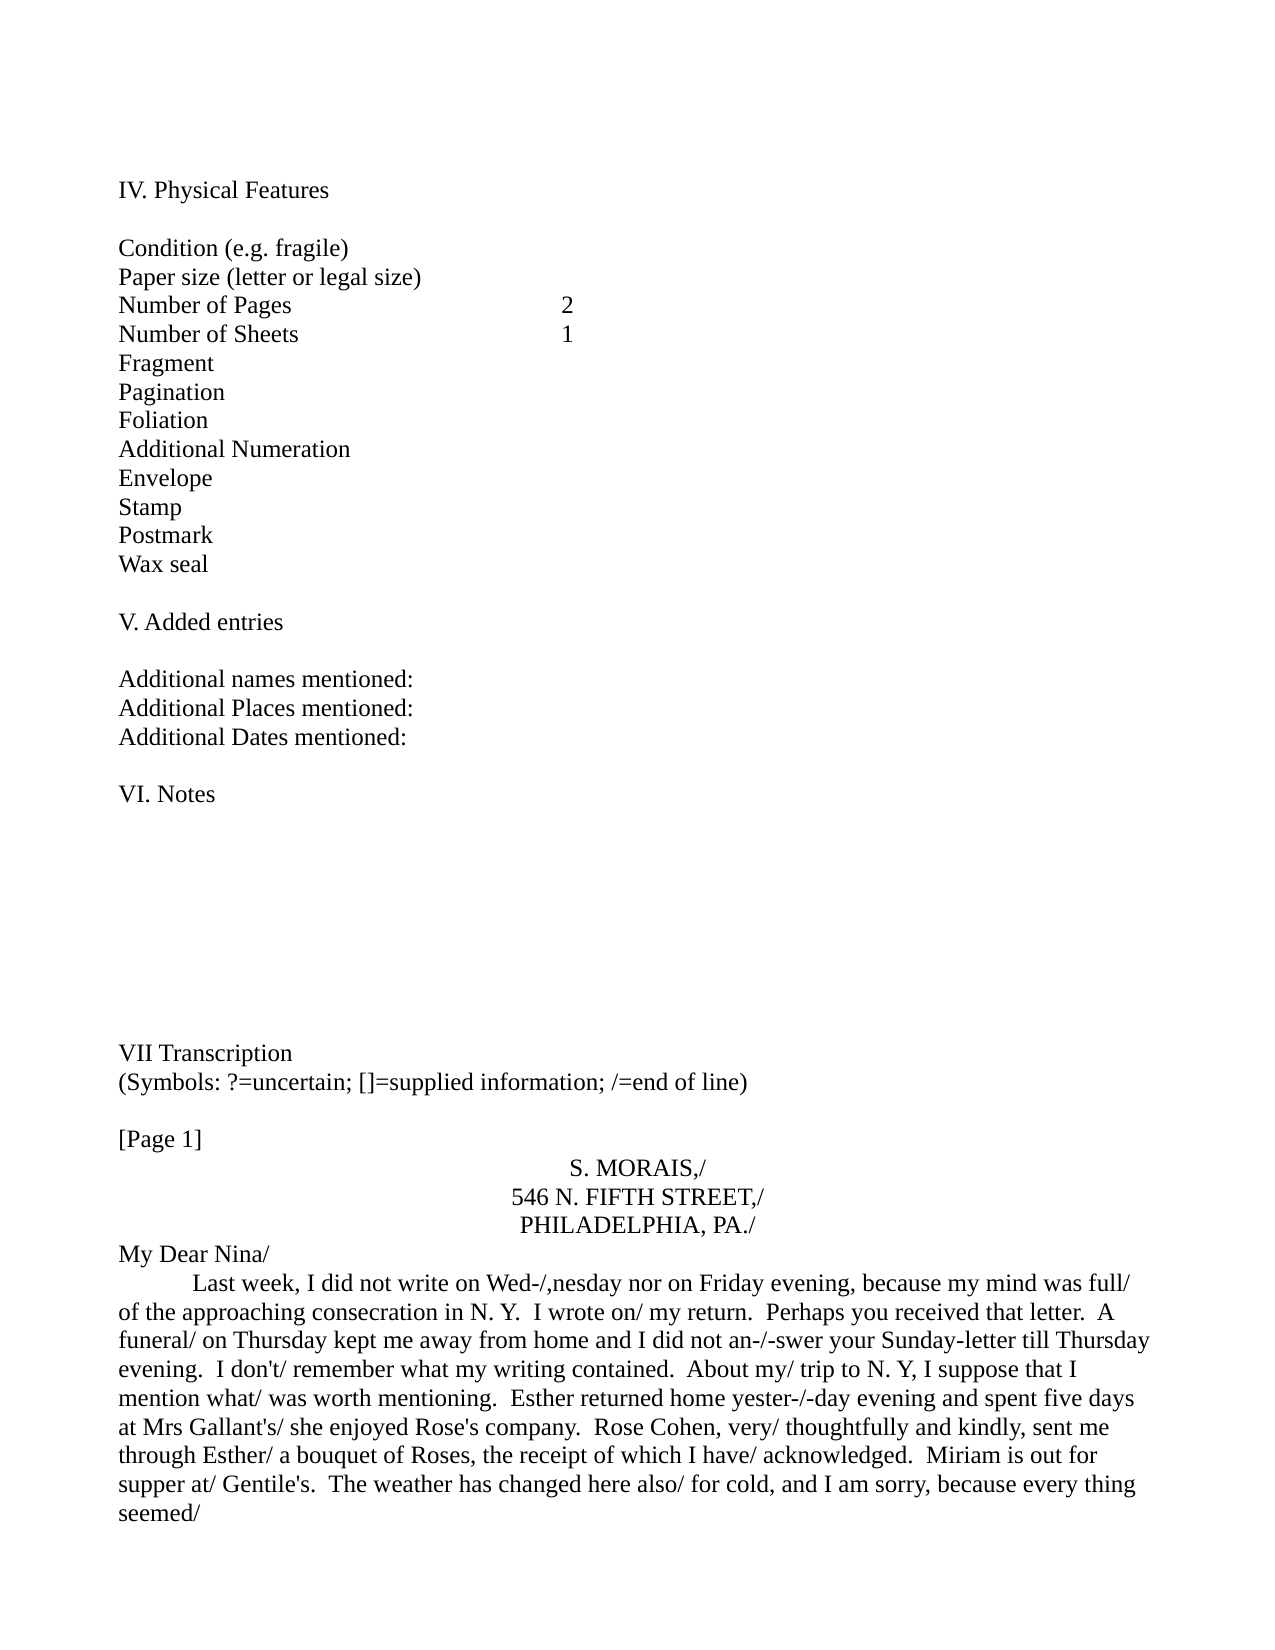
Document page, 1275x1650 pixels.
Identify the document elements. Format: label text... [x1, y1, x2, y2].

text Paper size (letter or legal size) [118, 262, 1157, 291]
text V. Added entries [118, 607, 1157, 636]
text [Page 1] [118, 1124, 1157, 1153]
text IV. Physical Features [118, 176, 1157, 204]
text Additional names mentioned: [118, 664, 1157, 693]
text S. MORAIS,/ [118, 1153, 1157, 1182]
text VII Transcription [118, 1038, 1157, 1067]
text Foliation [118, 406, 1157, 434]
text Stamp [118, 492, 1157, 521]
text Pagination [118, 377, 1157, 406]
text Condition (e.g. fragile) [118, 233, 1157, 262]
text Last week, I did not write on Wed-/,nesday nor on Friday evening, because my mind was full/ of the approaching consecration in N. Y. I wrote on/ my return. Perhaps you received that letter. A funeral/ on Thursday kept me away from home and I did not an-/-swer your Sunday-letter till Thursday evening. I don't/ remember what my writing contained. About my/ trip to N. Y, I suppose that I mention what/ was worth mentioning. Esther returned home yester-/-day evening and spent five days at Mrs Gallant's/ she enjoyed Rose's company. Rose Cohen, very/ thoughtfully and kindly, sent me through Esther/ a bouquet of Roses, the receipt of which I have/ acknowledged. Miriam is out for supper at/ Gentile's. The weather has changed here also/ for cold, and I am sorry, because every thing seemed/ [118, 1268, 1157, 1527]
text Additional Numeration [118, 434, 1157, 463]
text Wax seal [118, 549, 1157, 578]
text 546 N. FIFTH STREET,/ [118, 1182, 1157, 1211]
text Additional Places mentioned: [118, 693, 1157, 722]
text My Dear Nina/ [118, 1239, 1157, 1268]
text Postma rk [118, 521, 1157, 549]
text Number of Pages 2 [118, 291, 1157, 319]
text PHILADELPHIA, PA./ [118, 1211, 1157, 1239]
text Number of Sheets 1 [118, 319, 1157, 348]
text Additional Dates mentioned: [118, 722, 1157, 751]
text Fragment [118, 348, 1157, 377]
text Envelope [118, 463, 1157, 492]
text VI. Notes [118, 779, 1157, 808]
text (Symbols: ?=uncertain; []=supplied information; /=end of line) [118, 1067, 1157, 1096]
